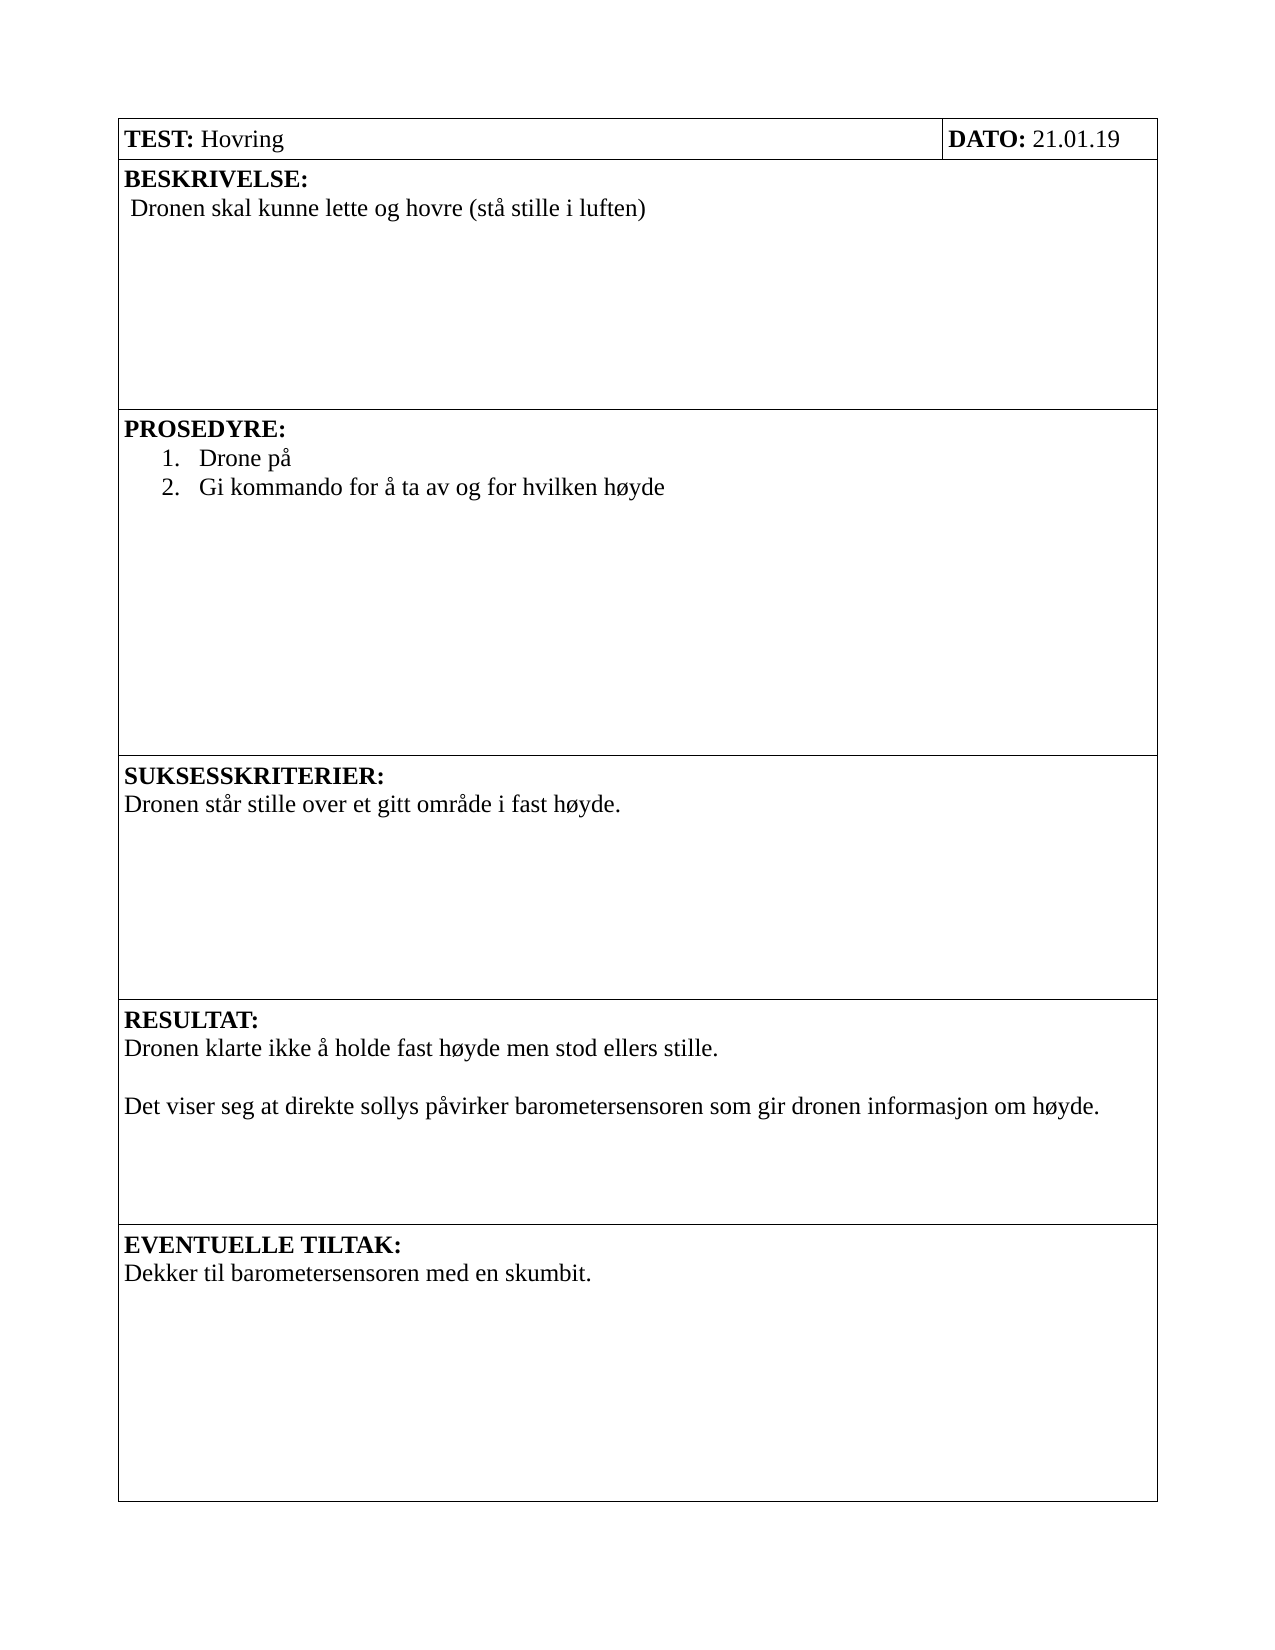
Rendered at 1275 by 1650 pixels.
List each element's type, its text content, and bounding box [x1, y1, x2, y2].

table_cell ­EVENTUELLE TILTAK: Dekker til barometersensoren med en skumbit. [119, 1225, 1157, 1501]
table_cell SUKSESSKRITERIER: Dronen står stille over et gitt område i fast høyde. [119, 756, 1157, 999]
table_header TEST: Hovring [119, 119, 942, 158]
table_cell BESKRIVELSE: Dronen skal kunne lette og hovre (stå stille i luften) [119, 160, 1157, 409]
table_cell PROSEDYRE: Drone på Gi kommando for å ta av og for hvilken høyde [119, 410, 1157, 755]
table_cell RESULTAT: Dronen klarte ikke å holde fast høyde men stod ellers stille. Det viser seg at direkte sollys påvirker barometersensoren som gir dronen informasjon om høyde. [119, 1000, 1157, 1224]
table_header DATO: 21.01.19 [943, 119, 1157, 158]
